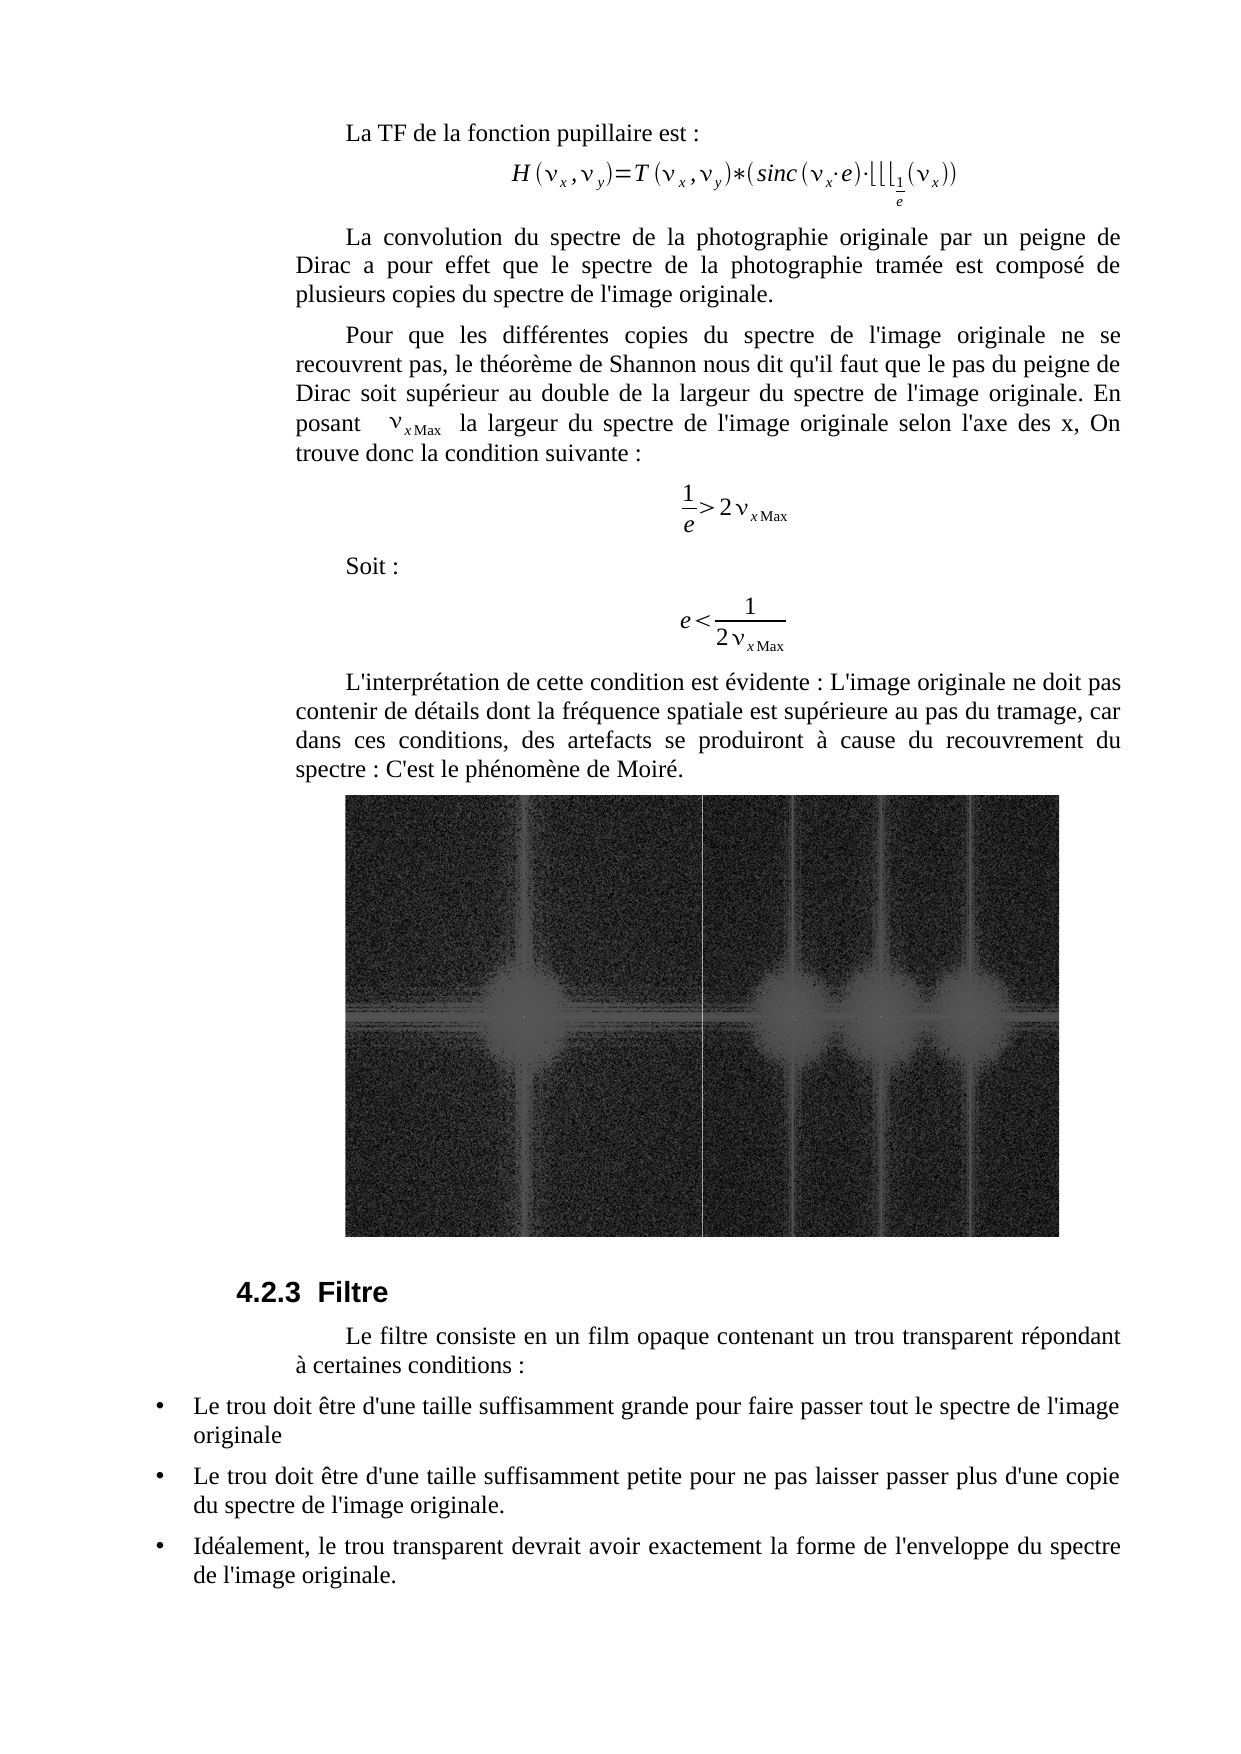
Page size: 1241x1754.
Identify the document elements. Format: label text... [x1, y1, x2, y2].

subtitle Filtre [236, 1275, 1122, 1309]
text Pour que les différentes copies du spectre de l'image originale ne se recouvrent pas, le théorème de Shannon nous dit qu'il faut que le pas du peigne de Dirac soit supérieur au double de la largeur du spectre de l'image originale. En posant la largeur du spectre de l'image originale selon l'axe des x, On trouve donc la condition suivante : [295, 321, 1122, 467]
list Idéalement, le trou transparent devrait avoir exactement la forme de l'enveloppe du spectre de l'image originale. [156, 1531, 1122, 1589]
text L'interprétation de cette condition est évidente : L'image originale ne doit pas contenir de détails dont la fréquence spatiale est supérieure au pas du tramage, car dans ces conditions, des artefacts se produiront à cause du recouvrement du spectre : C'est le phénomène de Moiré. [295, 667, 1122, 782]
list Le trou doit être d'une taille suffisamment petite pour ne pas laisser passer plus d'une copie du spectre de l'image originale. [156, 1461, 1122, 1519]
text Soit : [295, 551, 1122, 580]
text La TF de la fonction pupillaire est : [295, 118, 1122, 147]
picture [345, 795, 1060, 1238]
list Le trou doit être d'une taille suffisamment grande pour faire passer tout le spectre de l'image originale [156, 1391, 1122, 1449]
text La convolution du spectre de la photographie originale par un peigne de Dirac a pour effet que le spectre de la photographie tramée est composé de plusieurs copies du spectre de l'image originale. [295, 222, 1122, 308]
text Le filtre consiste en un film opaque contenant un trou transparent répondant à certaines conditions : [295, 1321, 1122, 1379]
